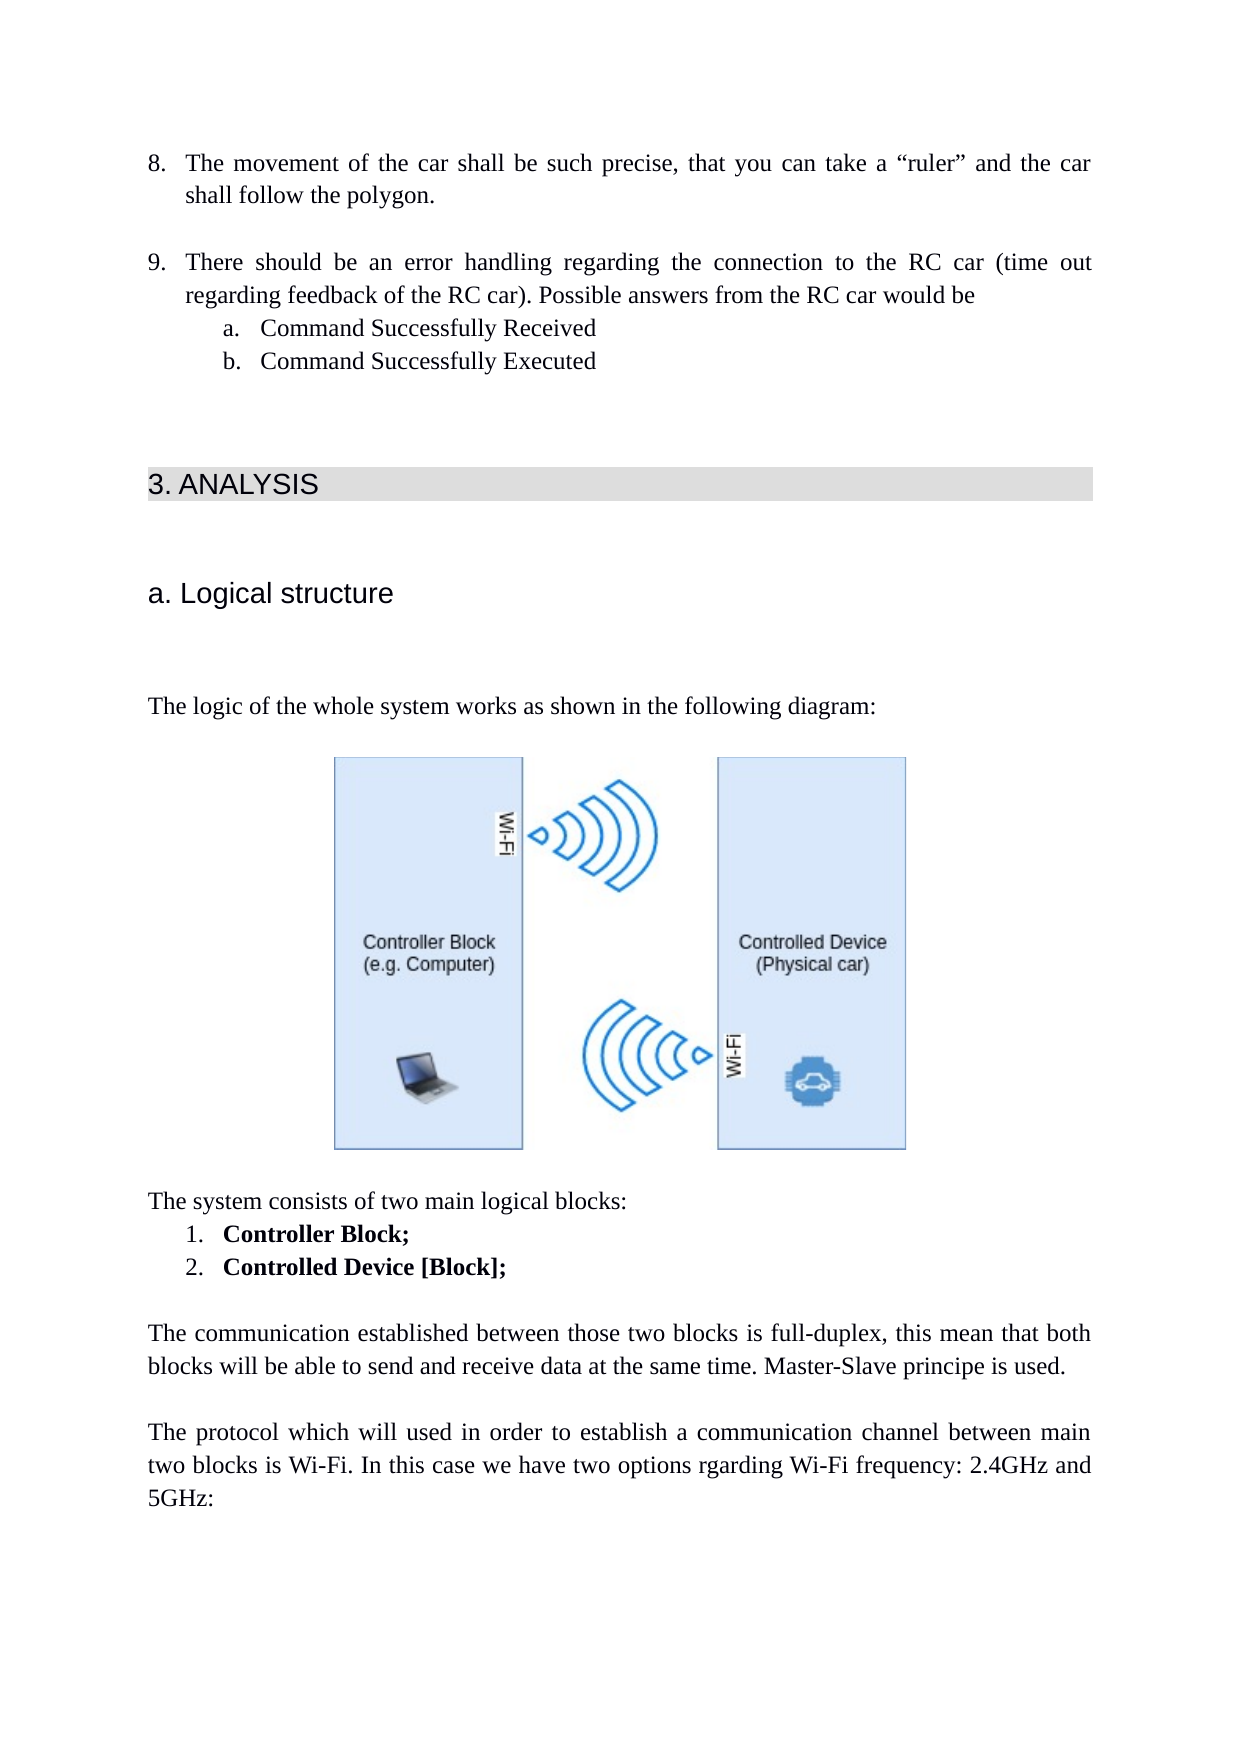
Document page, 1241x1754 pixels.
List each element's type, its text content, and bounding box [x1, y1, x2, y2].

list There should be an error handling regarding the connection to the RC car (time out regarding feedback of the RC car). Possible answers from the RC car would be [148, 247, 1093, 308]
text The protocol which will used in order to establish a communication channel between main two blocks is Wi-Fi. In this case we have two options rgarding Wi-Fi frequency: 2.4GHz and 5GHz: [148, 1417, 1093, 1512]
list Controller Block; [185, 1219, 1093, 1248]
picture [334, 757, 907, 1150]
list Controlled Device [Block]; [185, 1252, 1093, 1281]
text The communication established between those two blocks is full-duplex, this mean that both blocks will be able to send and receive data at the same time. Master-Slave principe is used. [148, 1318, 1093, 1380]
subtitle a. Logical structure [148, 576, 1093, 610]
subtitle 3. ANALYSIS [148, 467, 1093, 501]
list Command Successfully Received [223, 313, 1093, 341]
list The movement of the car shall be such precise, that you can take a “ruler” and the car shall follow the polygon. [148, 148, 1093, 209]
list Command Successfully Executed [223, 346, 1093, 374]
text The logic of the whole system works as shown in the following diagram: [148, 691, 1093, 720]
text The system consists of two main logical blocks: [148, 1186, 1093, 1215]
